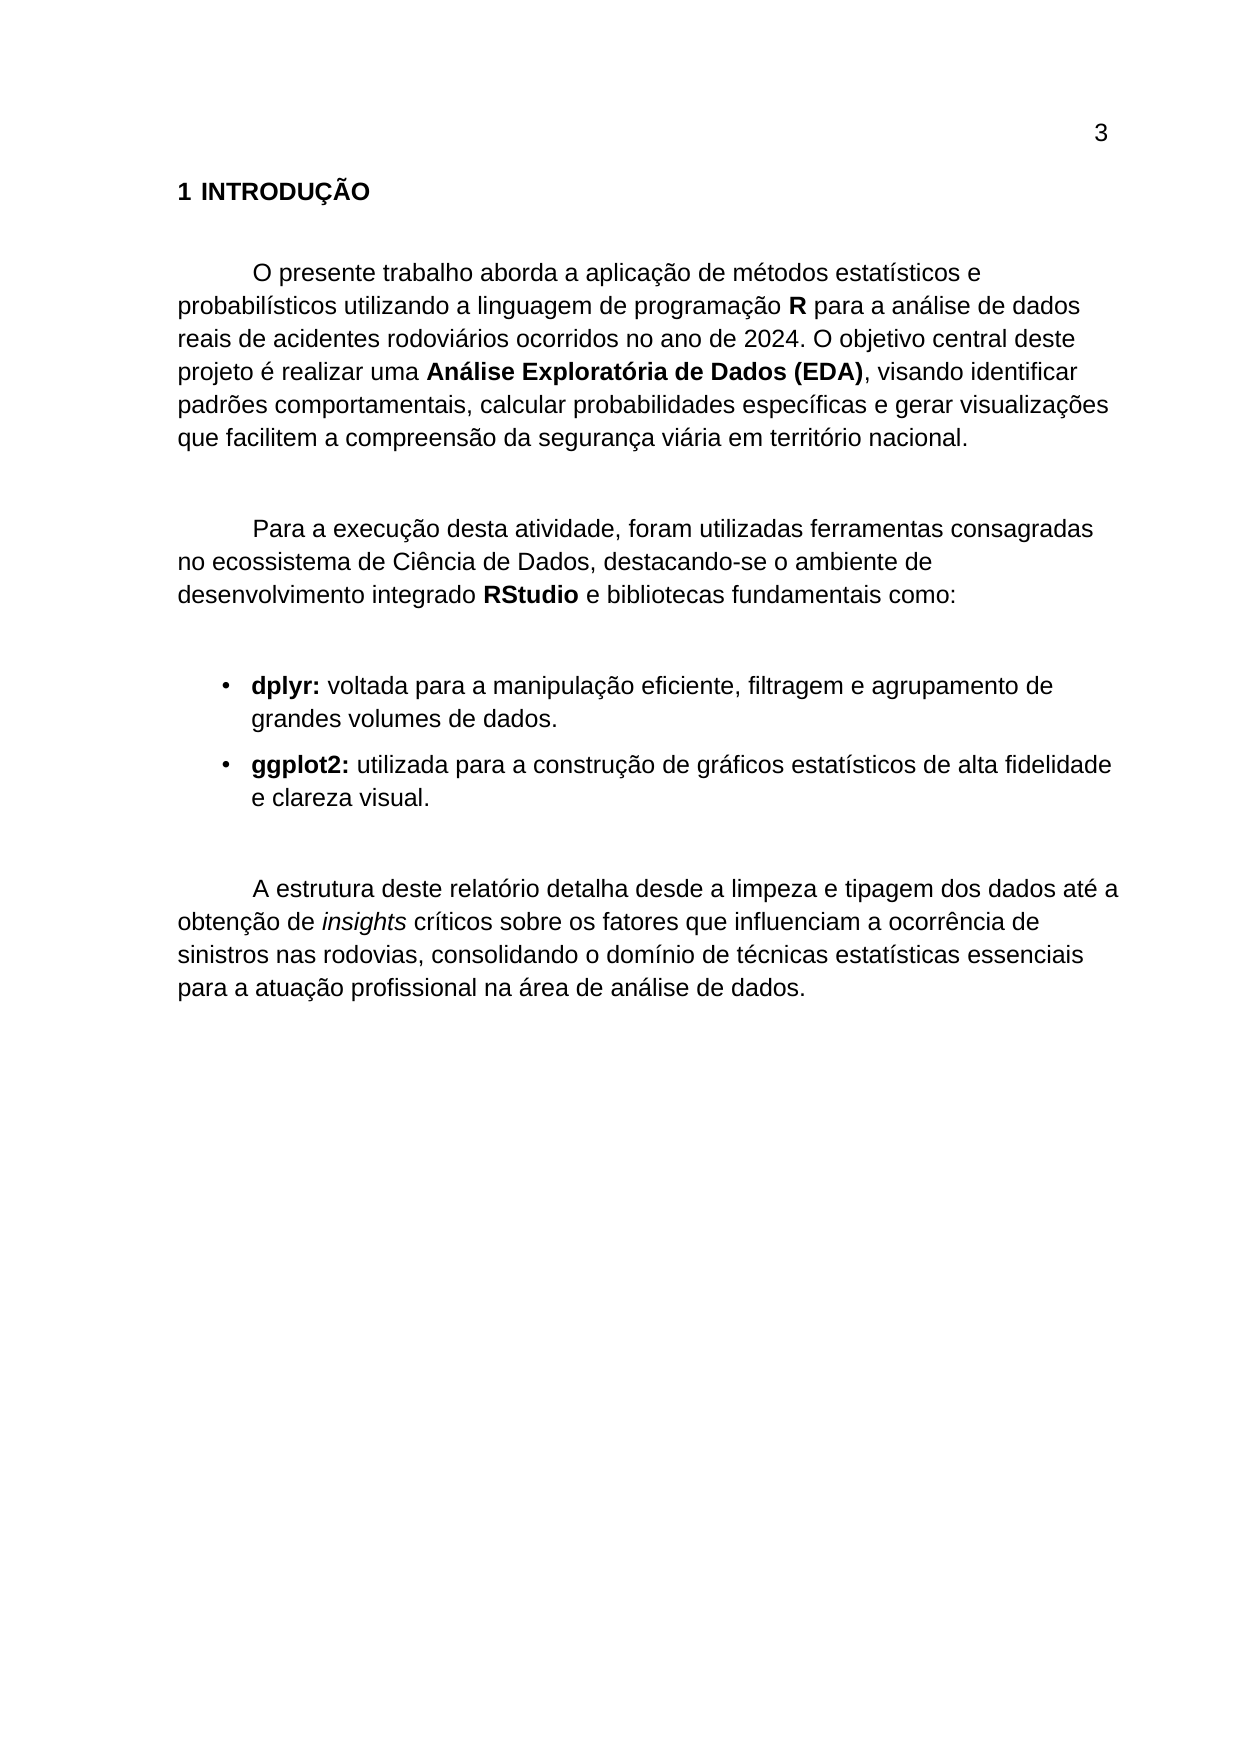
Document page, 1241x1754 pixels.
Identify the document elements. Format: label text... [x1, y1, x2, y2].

text Para a execução desta atividade, foram utilizadas ferramentas consagradas no ecossistema de Ciência de Dados, destacando-se o ambiente de desenvolvimento integrado RStudio e bibliotecas fundamentais como: [177, 514, 1122, 609]
text O presente trabalho aborda a aplicação de métodos estatísticos e probabilísticos utilizando a linguagem de programação R para a análise de dados reais de acidentes rodoviários ocorridos no ano de 2024. O objetivo central deste projeto é realizar uma Análise Exploratória de Dados (EDA), visando identificar padrões comportamentais, calcular probabilidades específicas e gerar visualizações que facilitem a compreensão da segurança viária em território nacional. [177, 258, 1122, 452]
list ggplot2: utilizada para a construção de gráficos estatísticos de alta fidelidade e clareza visual. [222, 750, 1122, 812]
text A estrutura deste relatório detalha desde a limpeza e tipagem dos dados até a obtenção de insights críticos sobre os fatores que influenciam a ocorrência de sinistros nas rodovias, consolidando o domínio de técnicas estatísticas essenciais para a atuação profissional na área de análise de dados. [177, 874, 1122, 1002]
subtitle INTRODUÇÃO [177, 177, 1122, 206]
list dplyr: voltada para a manipulação eficiente, filtragem e agrupamento de grandes volumes de dados. [222, 671, 1122, 733]
